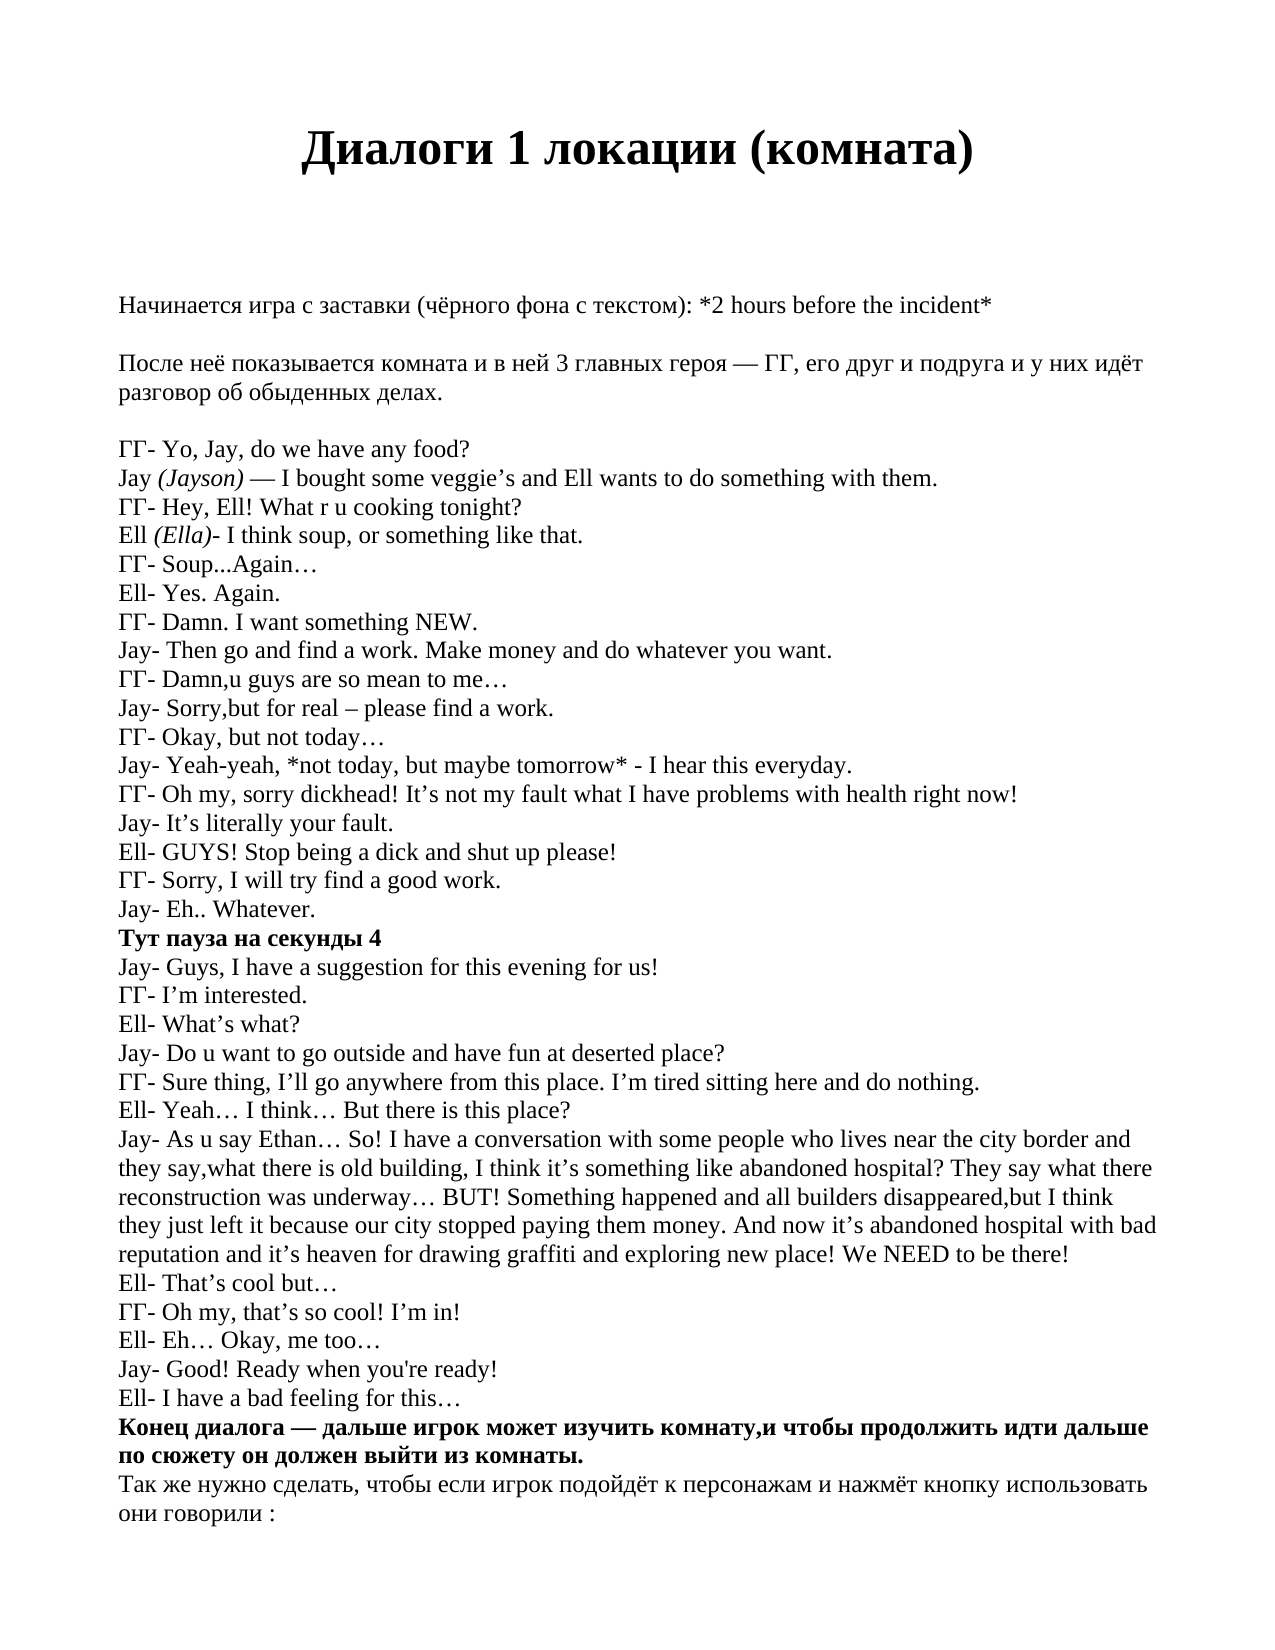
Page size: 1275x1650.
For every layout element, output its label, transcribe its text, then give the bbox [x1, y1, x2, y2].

text Jay- Sorry,but for real – please find a work. [118, 693, 1157, 722]
text Так же нужно сделать, чтобы если игрок подойдёт к персонажам и нажмёт кнопку использовать они говорили : [118, 1469, 1157, 1527]
text Jay- Good! Ready when you're ready! [118, 1354, 1157, 1383]
text ГГ- Oh my, that’s so cool! I’m in! [118, 1297, 1157, 1326]
text Jay- It’s literally your fault. [118, 808, 1157, 837]
text После неё показывается комната и в ней 3 главных героя — ГГ, его друг и подруга и у них идёт разговор об обыденных делах. [118, 348, 1157, 406]
text Ell- Eh… Okay, me too… [118, 1326, 1157, 1354]
text Jay- As u say Ethan… So! I have a conversation with some people who lives near the city border and they say,what there is old building, I think it’s something like abandoned hospital? They say what there reconstruction was underway… BUT! Something happened and all builders disappeared,but I think they just left it because our city stopped paying them money. And now it’s abandoned hospital with bad reputation and it’s heaven for drawing graffiti and exploring new place! We NEED to be there! [118, 1124, 1157, 1268]
text Jay (Jayson) — I bought some veggie’s and Ell wants to do something with them. [118, 463, 1157, 492]
text Конец диалога — дальше игрок может изучить комнату,и чтобы продолжить идти дальше по сюжету он должен выйти из комнаты. [118, 1412, 1157, 1469]
text ГГ- Sorry, I will try find a good work. [118, 866, 1157, 894]
text Диалоги 1 локации (комната) [118, 118, 1157, 176]
text ГГ- Hey, Ell! What r u cooking tonight? Ell (Ella)- I think soup, or something like that. [118, 492, 1157, 549]
text Начинается игра с заставки (чёрного фона с текстом): *2 hours before the incident* [118, 291, 1157, 319]
text Jay- Do u want to go outside and have fun at deserted place? [118, 1038, 1157, 1067]
text ГГ- Soup...Again… Ell- Yes. Again. ГГ- Damn. I want something NEW. Jay- Then go and find a work. Make money and do whatever you want. ГГ- Damn,u guys are so mean to me… [118, 549, 1157, 693]
text ГГ- Oh my, sorry dickhead! It’s not my fault what I have problems with health right now! [118, 779, 1157, 808]
text Ell- GUYS! Stop being a dick and shut up please! [118, 837, 1157, 866]
text Тут пауза на секунды 4 [118, 923, 1157, 952]
text Ell- That’s cool but… [118, 1268, 1157, 1297]
text Jay- Eh.. Whatever. [118, 894, 1157, 923]
text Jay- Guys, I have a suggestion for this evening for us! [118, 952, 1157, 981]
text ГГ- Okay, but not today… Jay- Yeah-yeah, *not today, but maybe tomorrow* - I hear this everyday. [118, 722, 1157, 779]
text Ell- I have a bad feeling for this… [118, 1383, 1157, 1412]
text ГГ- Yo, Jay, do we have any food? [118, 434, 1157, 463]
text Ell- What’s what? [118, 1009, 1157, 1038]
text ГГ- I’m interested. [118, 981, 1157, 1009]
text Ell- Yeah… I think… But there is this place? [118, 1096, 1157, 1124]
text ГГ- Sure thing, I’ll go anywhere from this place. I’m tired sitting here and do nothing. [118, 1067, 1157, 1096]
